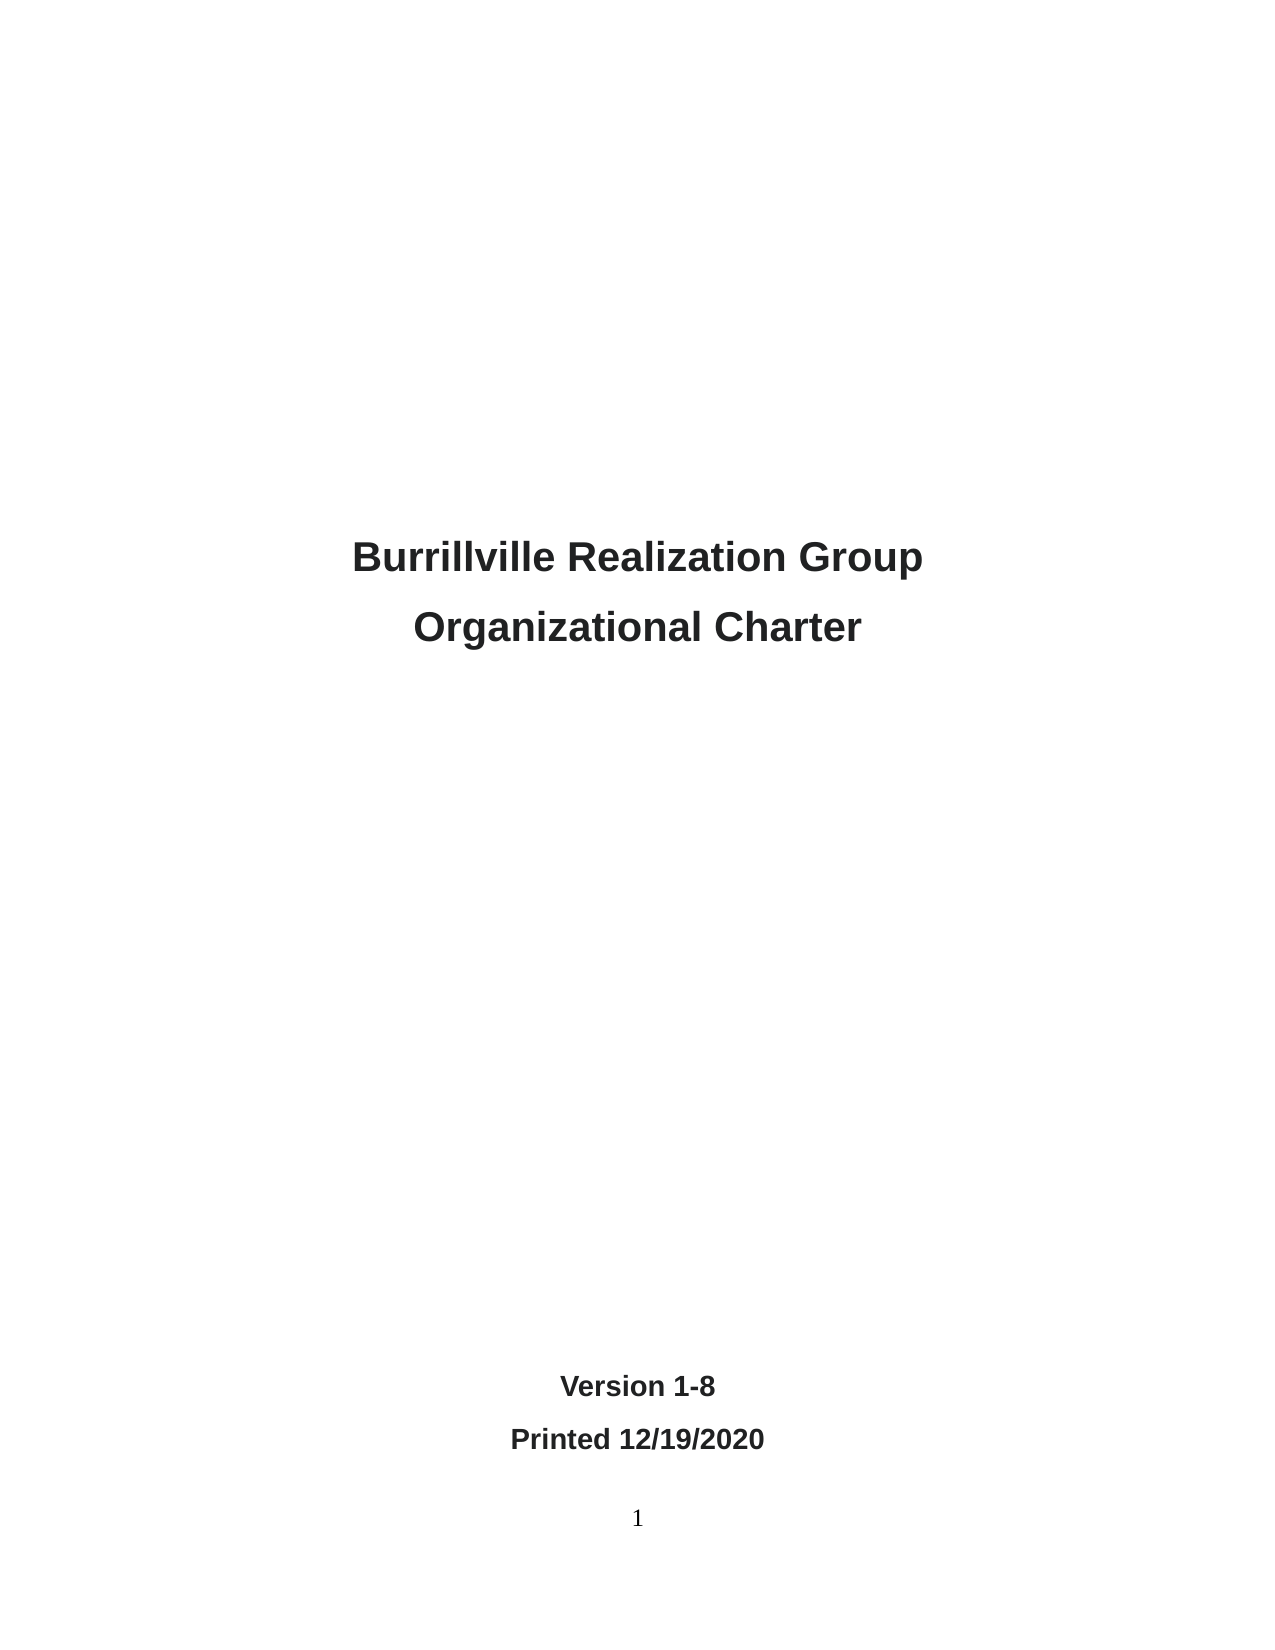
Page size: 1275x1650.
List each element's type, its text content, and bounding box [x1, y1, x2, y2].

text Burrillville Realization Group [118, 533, 1157, 581]
text Printed 12/19/2020 [118, 1422, 1157, 1456]
text Version 1-8 [118, 1369, 1157, 1403]
text Organizational Charter [118, 602, 1157, 650]
